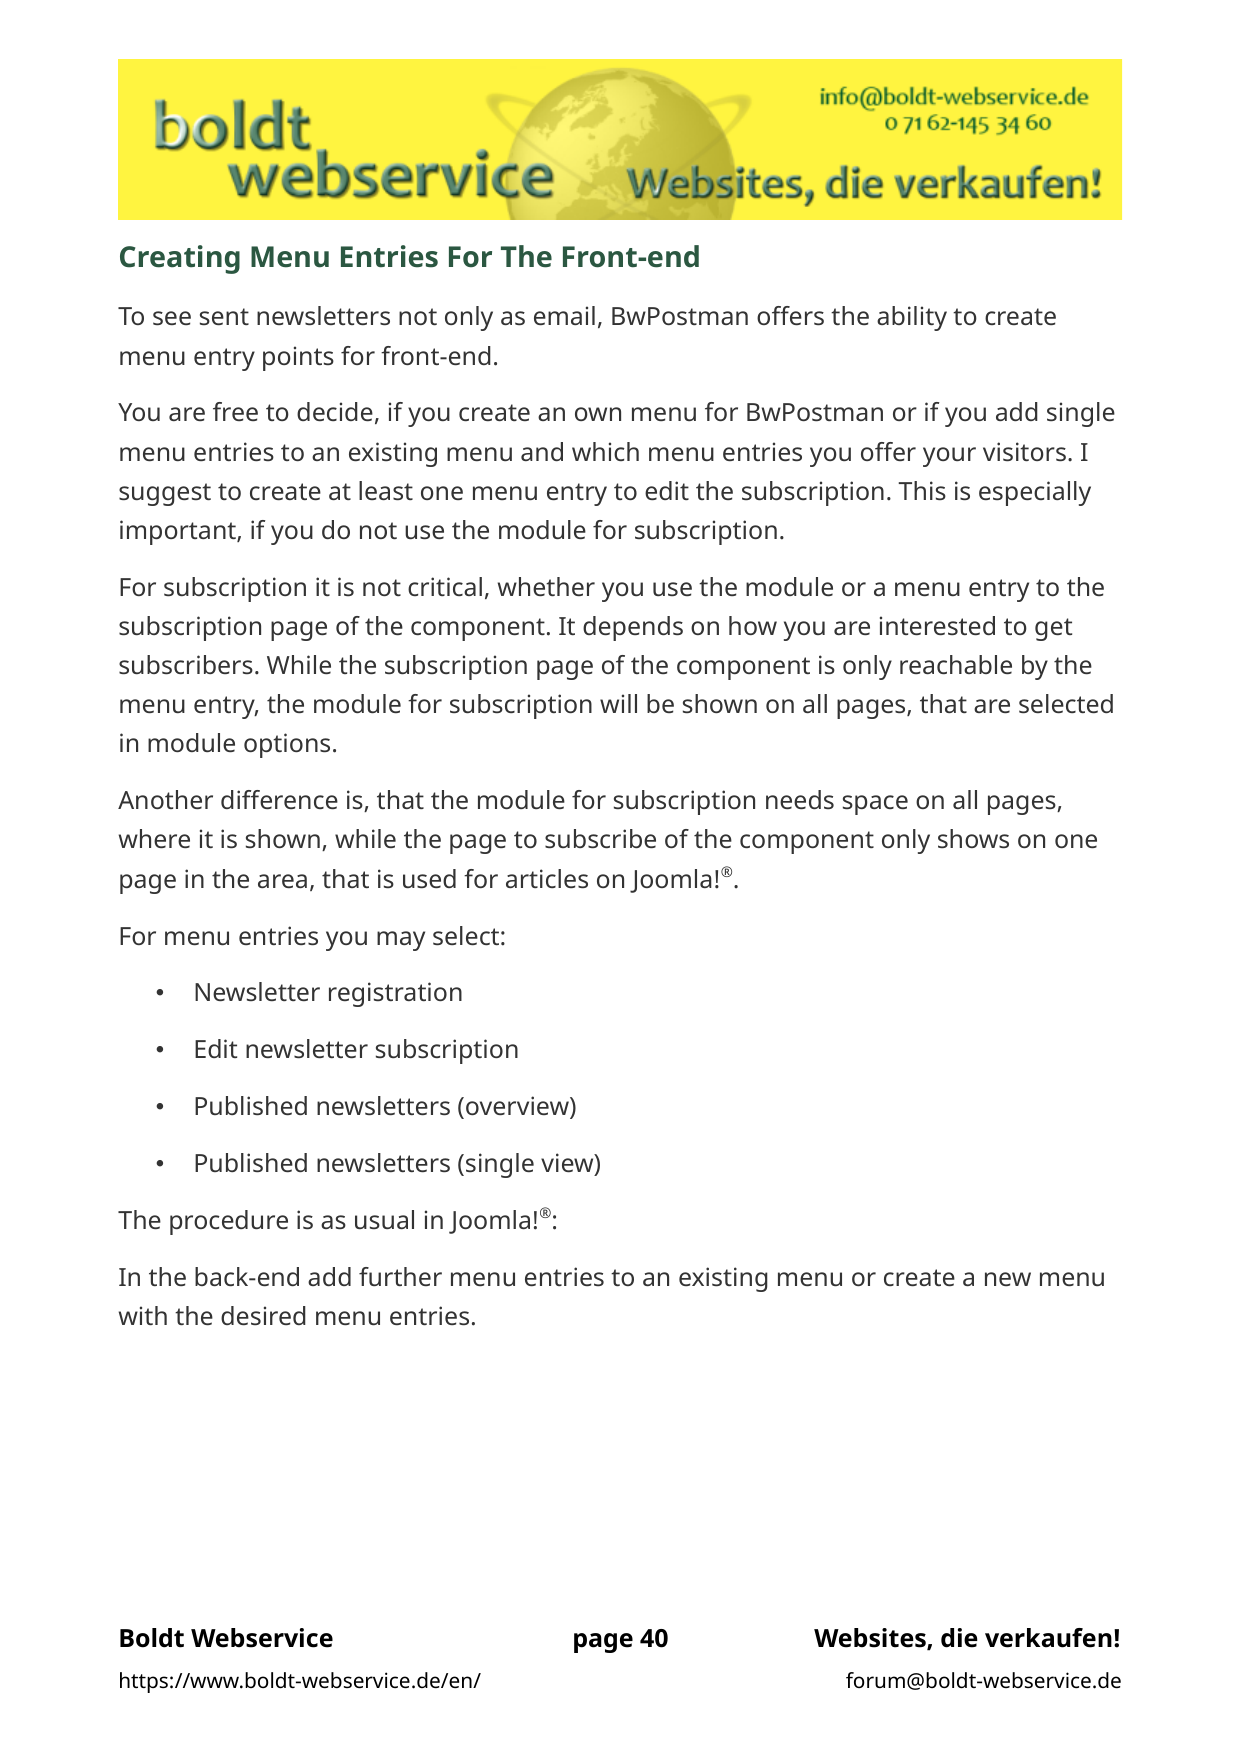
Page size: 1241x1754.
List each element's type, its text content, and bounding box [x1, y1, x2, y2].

text You are free to decide, if you create an own menu for BwPostman or if you add single menu entries to an existing menu and which menu entries you offer your visitors. I suggest to create at least one menu entry to edit the subscription. This is especially important, if you do not use the module for subscription. [118, 395, 1122, 547]
list Newsletter registration [156, 975, 1122, 1009]
list Published newsletters (single view) [156, 1146, 1122, 1180]
list Edit newsletter subscription [156, 1032, 1122, 1066]
text To see sent newsletters not only as email, BwPostman offers the ability to create menu entry points for front-end. [118, 299, 1122, 372]
picture [118, 59, 1123, 220]
text Another difference is, that the module for subscription needs space on all pages, where it is shown, while the page to subscribe of the component only shows on one page in the area, that is used for articles on Joomla!®. [118, 783, 1122, 895]
text In the back-end add further menu entries to an existing menu or create a new menu with the desired menu entries. [118, 1259, 1122, 1333]
list Published newsletters (overview) [156, 1089, 1122, 1123]
text The procedure is as usual in Joomla!®: [118, 1203, 1122, 1237]
subtitle Creating Menu Entries For The Front-end [118, 236, 1122, 275]
text For menu entries you may select: [118, 918, 1122, 952]
text For subscription it is not critical, whether you use the module or a menu entry to the subscription page of the component. It depends on how you are interested to get subscribers. While the subscription page of the component is only reachable by the menu entry, the module for subscription will be shown on all pages, that are selected in module options. [118, 569, 1122, 760]
